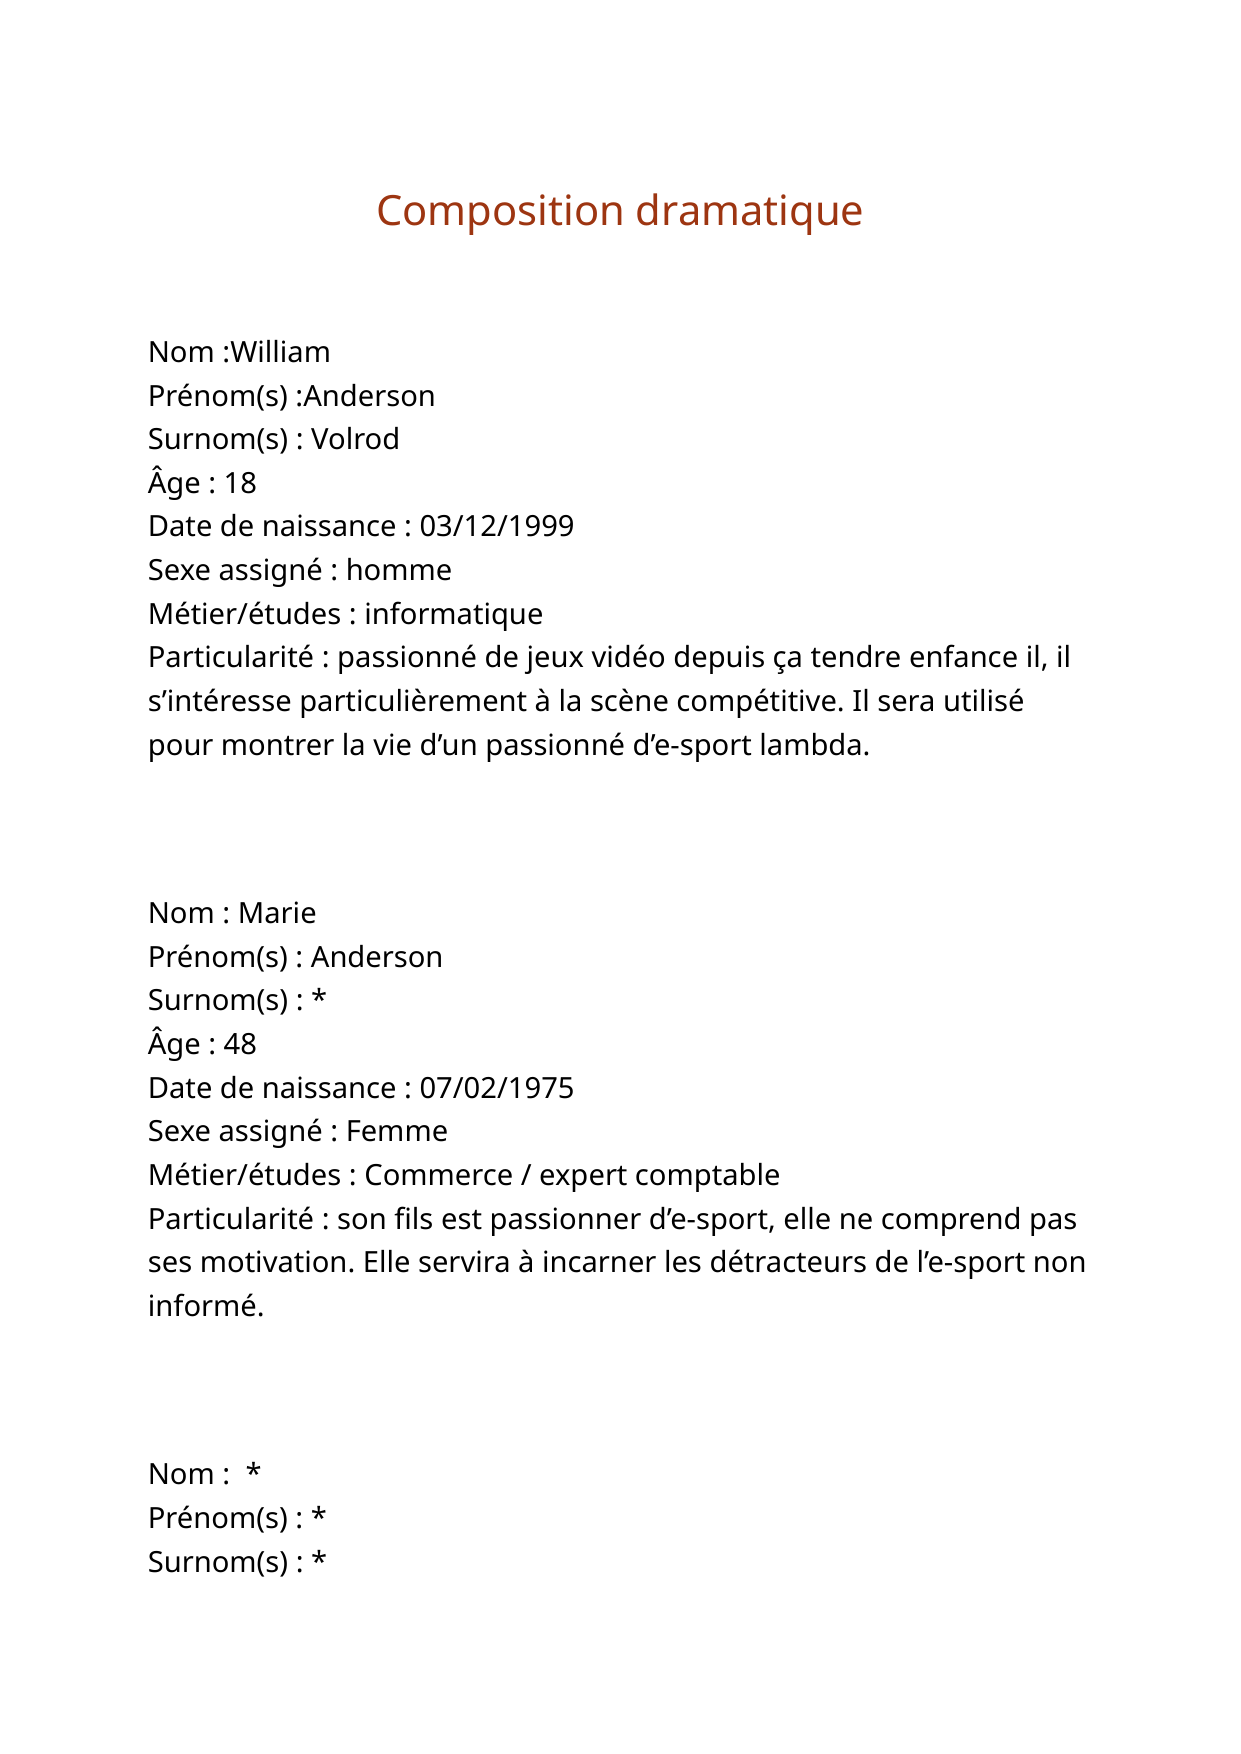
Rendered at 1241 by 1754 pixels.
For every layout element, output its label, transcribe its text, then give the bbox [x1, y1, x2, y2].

subtitle Composition dramatique [148, 181, 1093, 238]
text Nom : Marie Prénom(s) : Anderson Surnom(s) : * Âge : 48 Date de naissance : 07/02/1975 Sexe assigné : Femme Métier/études : Commerce / expert comptable Particularité : son fils est passionner d’e-sport, elle ne comprend pas ses motivation. Elle servira à incarner les détracteurs de l’e-sport non informé. [148, 892, 1093, 1325]
text Nom :William Prénom(s) :Anderson Surnom(s) : Volrod Âge : 18 Date de naissance : 03/12/1999 Sexe assigné : homme Métier/études : informatique Particularité : passionné de jeux vidéo depuis ça tendre enfance il, il s’intéresse particulièrement à la scène compétitive. Il sera utilisé pour montrer la vie d’un passionné d’e-sport lambda. [148, 331, 1093, 764]
text Nom : * Prénom(s) : * Surnom(s) : * [148, 1454, 1093, 1581]
